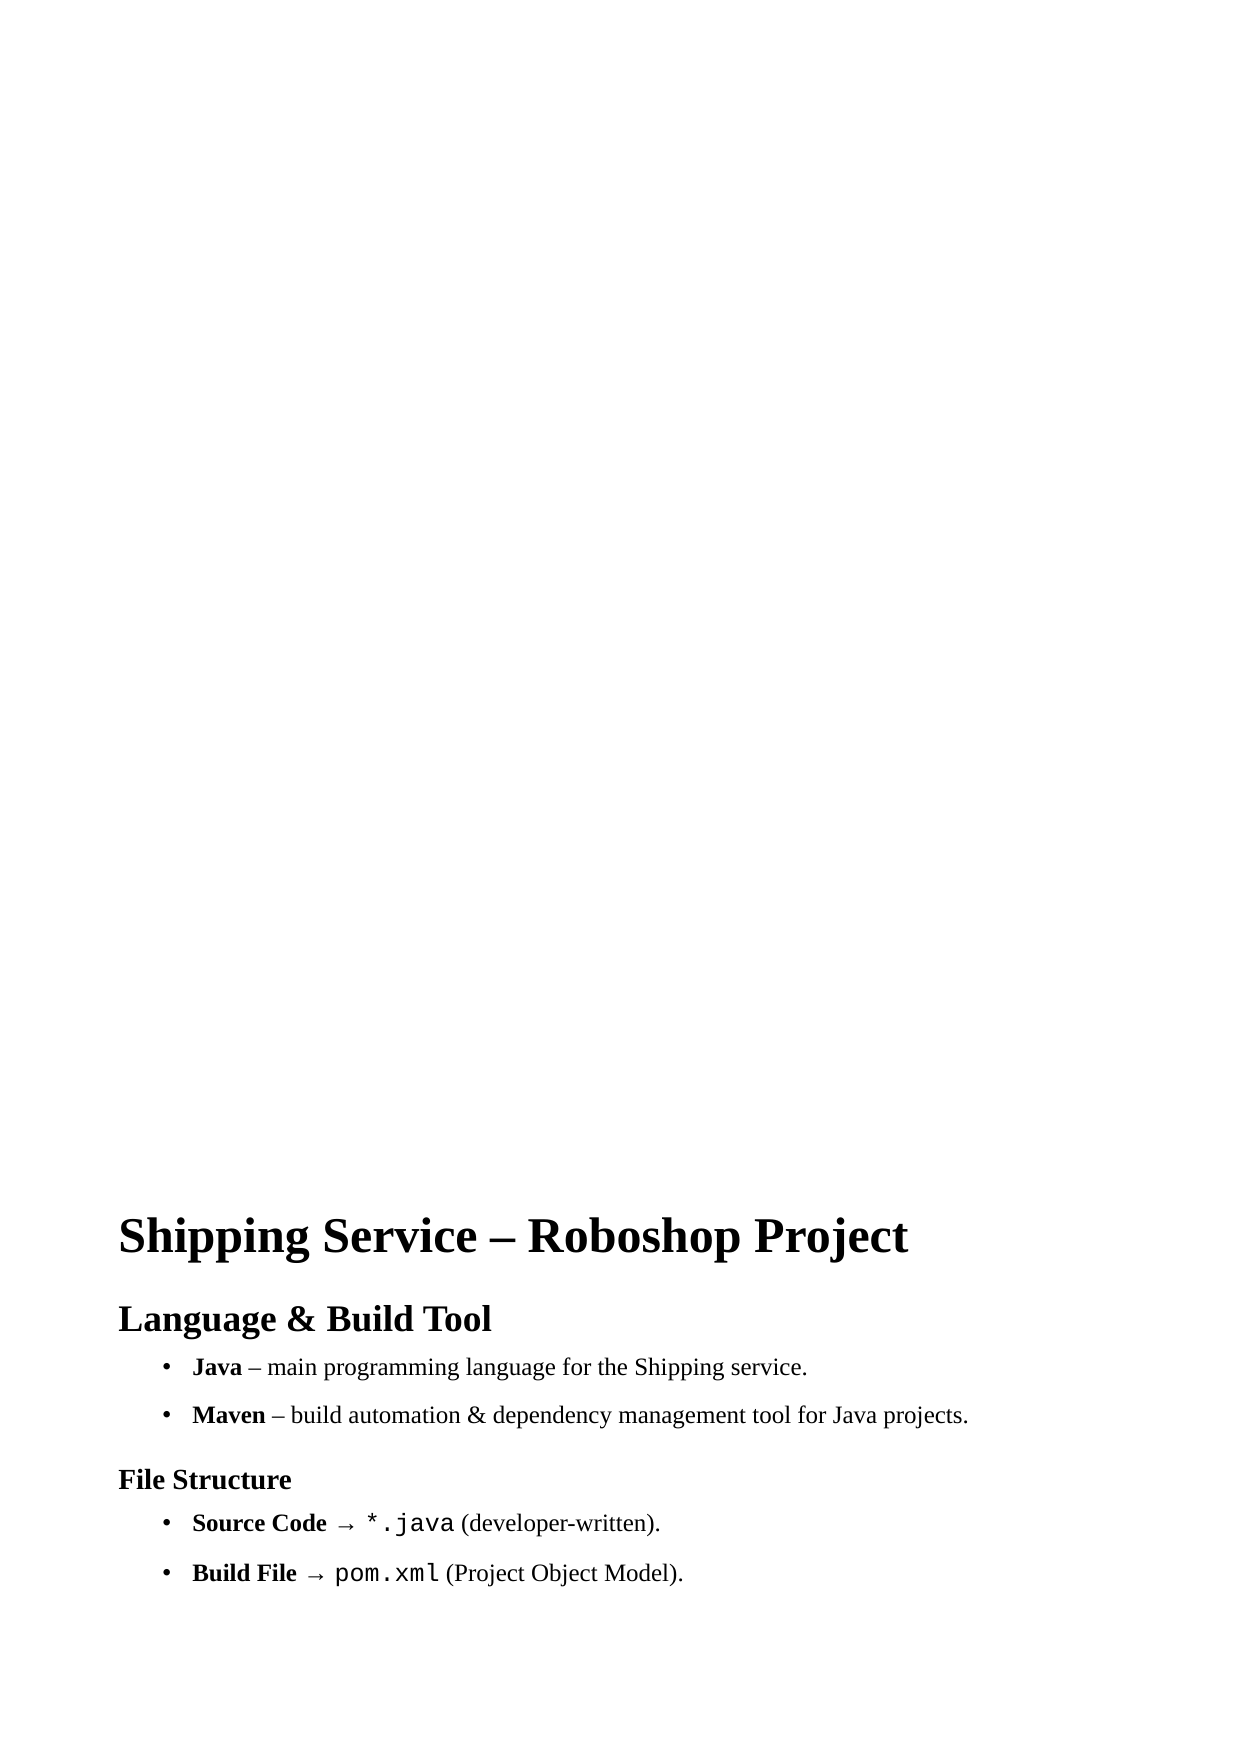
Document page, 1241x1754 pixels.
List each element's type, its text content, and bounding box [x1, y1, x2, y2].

subtitle File Structure [118, 1462, 1122, 1495]
list Java – main programming language for the Shipping service. [162, 1352, 1122, 1381]
list Maven – build automation & dependency management tool for Java projects. [162, 1400, 1122, 1428]
subtitle Shipping Service – Roboshop Project [118, 1206, 1122, 1263]
list Build File → pom.xml (Project Object Model). [162, 1558, 1122, 1589]
list Source Code → *.java (developer-written). [162, 1508, 1122, 1539]
subtitle Language & Build Tool [118, 1296, 1122, 1339]
